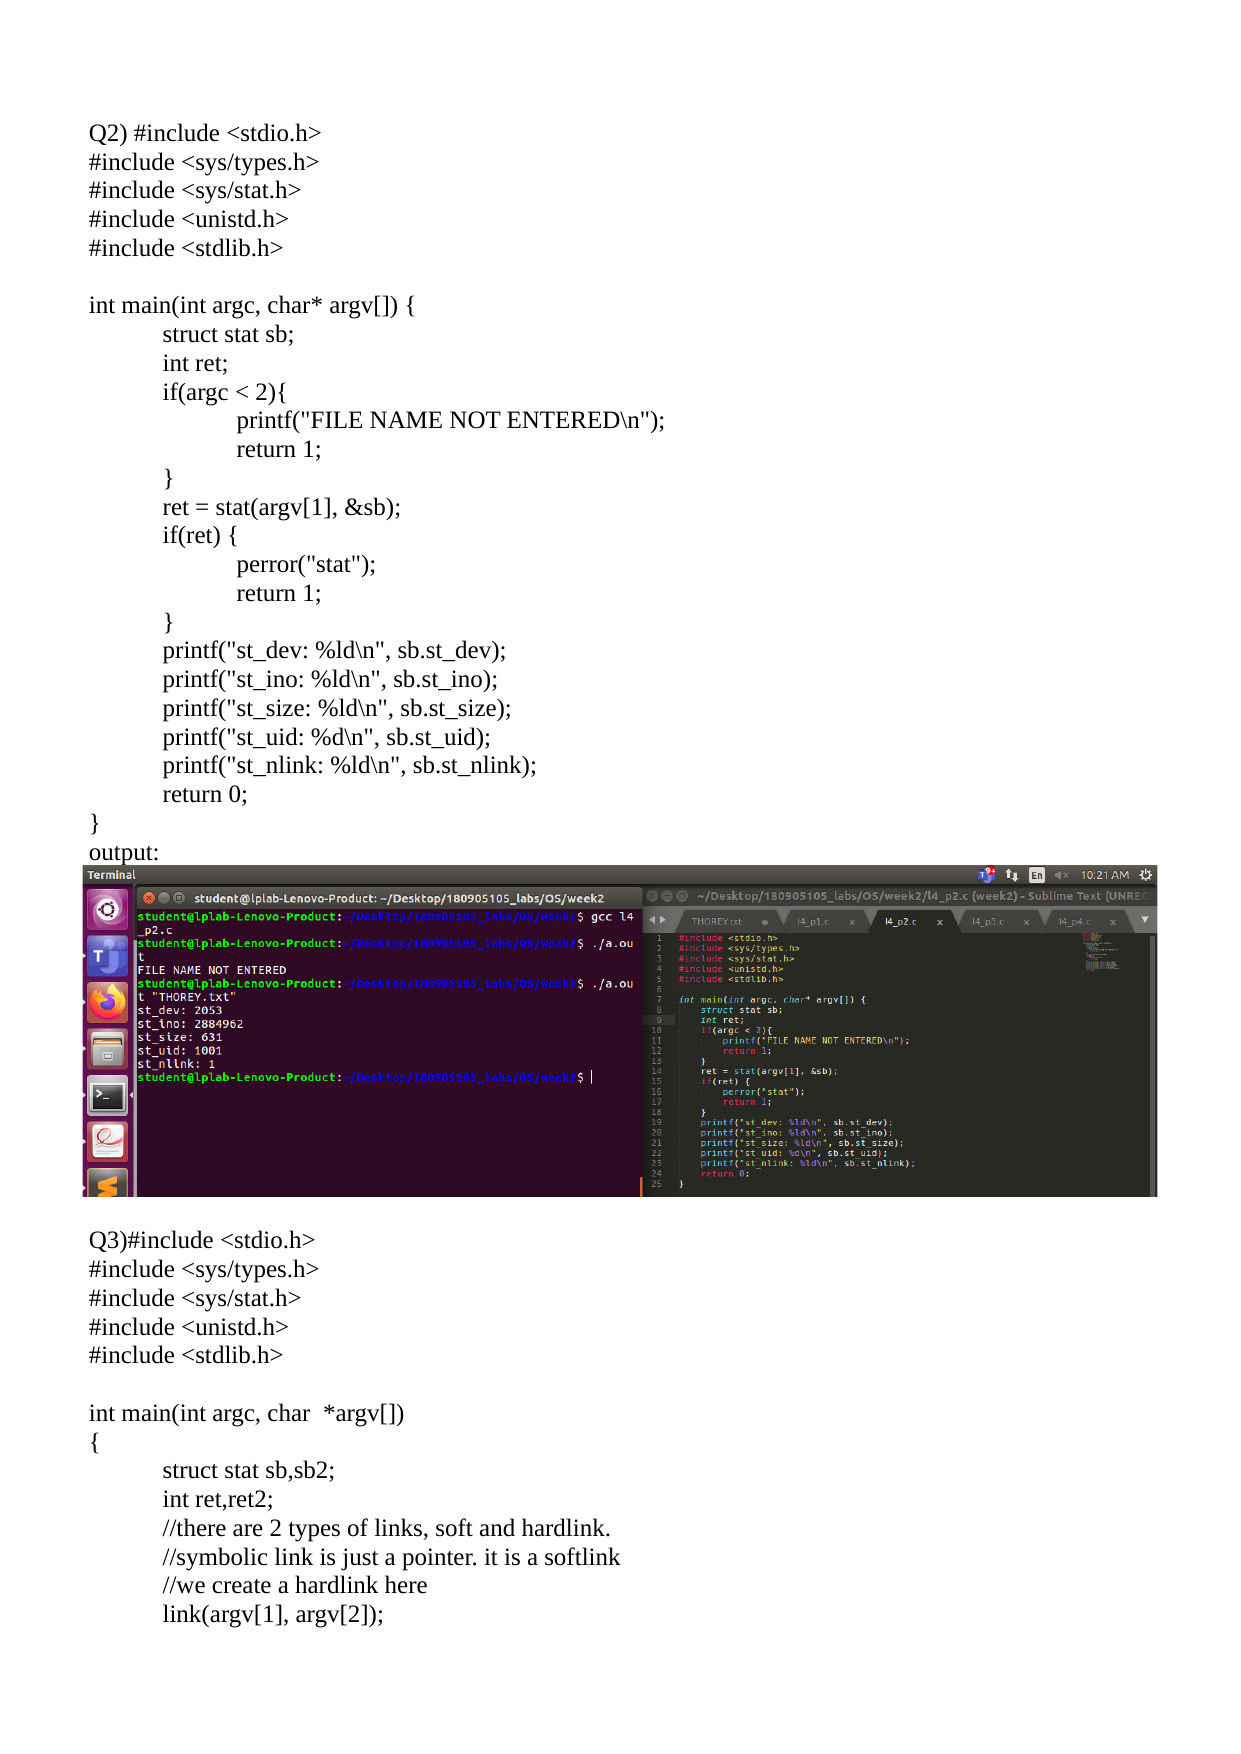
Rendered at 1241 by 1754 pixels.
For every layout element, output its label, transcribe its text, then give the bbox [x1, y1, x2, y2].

text } [89, 607, 1163, 636]
text #include <unistd.h> [89, 204, 1163, 233]
picture [82, 865, 1158, 1197]
text return 1; [89, 578, 1163, 607]
text } [89, 463, 1163, 492]
text int main(int argc, char* argv[]) { [89, 291, 1163, 319]
text } [89, 808, 1163, 837]
text struct stat sb; [89, 319, 1163, 348]
text int ret,ret2; [89, 1484, 1163, 1513]
text printf("st_size: %ld\n", sb.st_size); [89, 693, 1163, 722]
text printf("FILE NAME NOT ENTERED\n"); [89, 406, 1163, 434]
text Q3)#include <stdio.h> [89, 1225, 1163, 1254]
text output: [89, 837, 1163, 866]
text int ret; [89, 348, 1163, 377]
text #include <sys/types.h> [89, 147, 1163, 176]
text printf("st_nlink: %ld\n", sb.st_nlink); [89, 751, 1163, 779]
text int main(int argc, char *argv[]) [89, 1398, 1163, 1427]
text perror("stat"); [89, 549, 1163, 578]
text Q2) #include <stdio.h> [89, 118, 1163, 147]
text #include <sys/stat.h> [89, 176, 1163, 204]
text printf("st_uid: %d\n", sb.st_uid); [89, 722, 1163, 751]
text printf("st_dev: %ld\n", sb.st_dev); [89, 636, 1163, 664]
text link(argv[1], argv[2]); [89, 1599, 1163, 1628]
text //there are 2 types of links, soft and hardlink. [89, 1513, 1163, 1542]
text { [89, 1427, 1163, 1455]
text #include <sys/types.h> [89, 1254, 1163, 1283]
text printf("st_ino: %ld\n", sb.st_ino); [89, 664, 1163, 693]
text if(argc < 2){ [89, 377, 1163, 406]
text ret = stat(argv[1], &sb); [89, 492, 1163, 521]
text #include <unistd.h> [89, 1312, 1163, 1340]
text //we create a hardlink here [89, 1570, 1163, 1599]
text return 1; [89, 434, 1163, 463]
text #include <stdlib.h> [89, 233, 1163, 262]
text struct stat sb,sb2; [89, 1455, 1163, 1484]
text if(ret) { [89, 521, 1163, 549]
text #include <stdlib.h> [89, 1340, 1163, 1369]
text //symbolic link is just a pointer. it is a softlink [89, 1542, 1163, 1570]
text return 0; [89, 779, 1163, 808]
text #include <sys/stat.h> [89, 1283, 1163, 1312]
